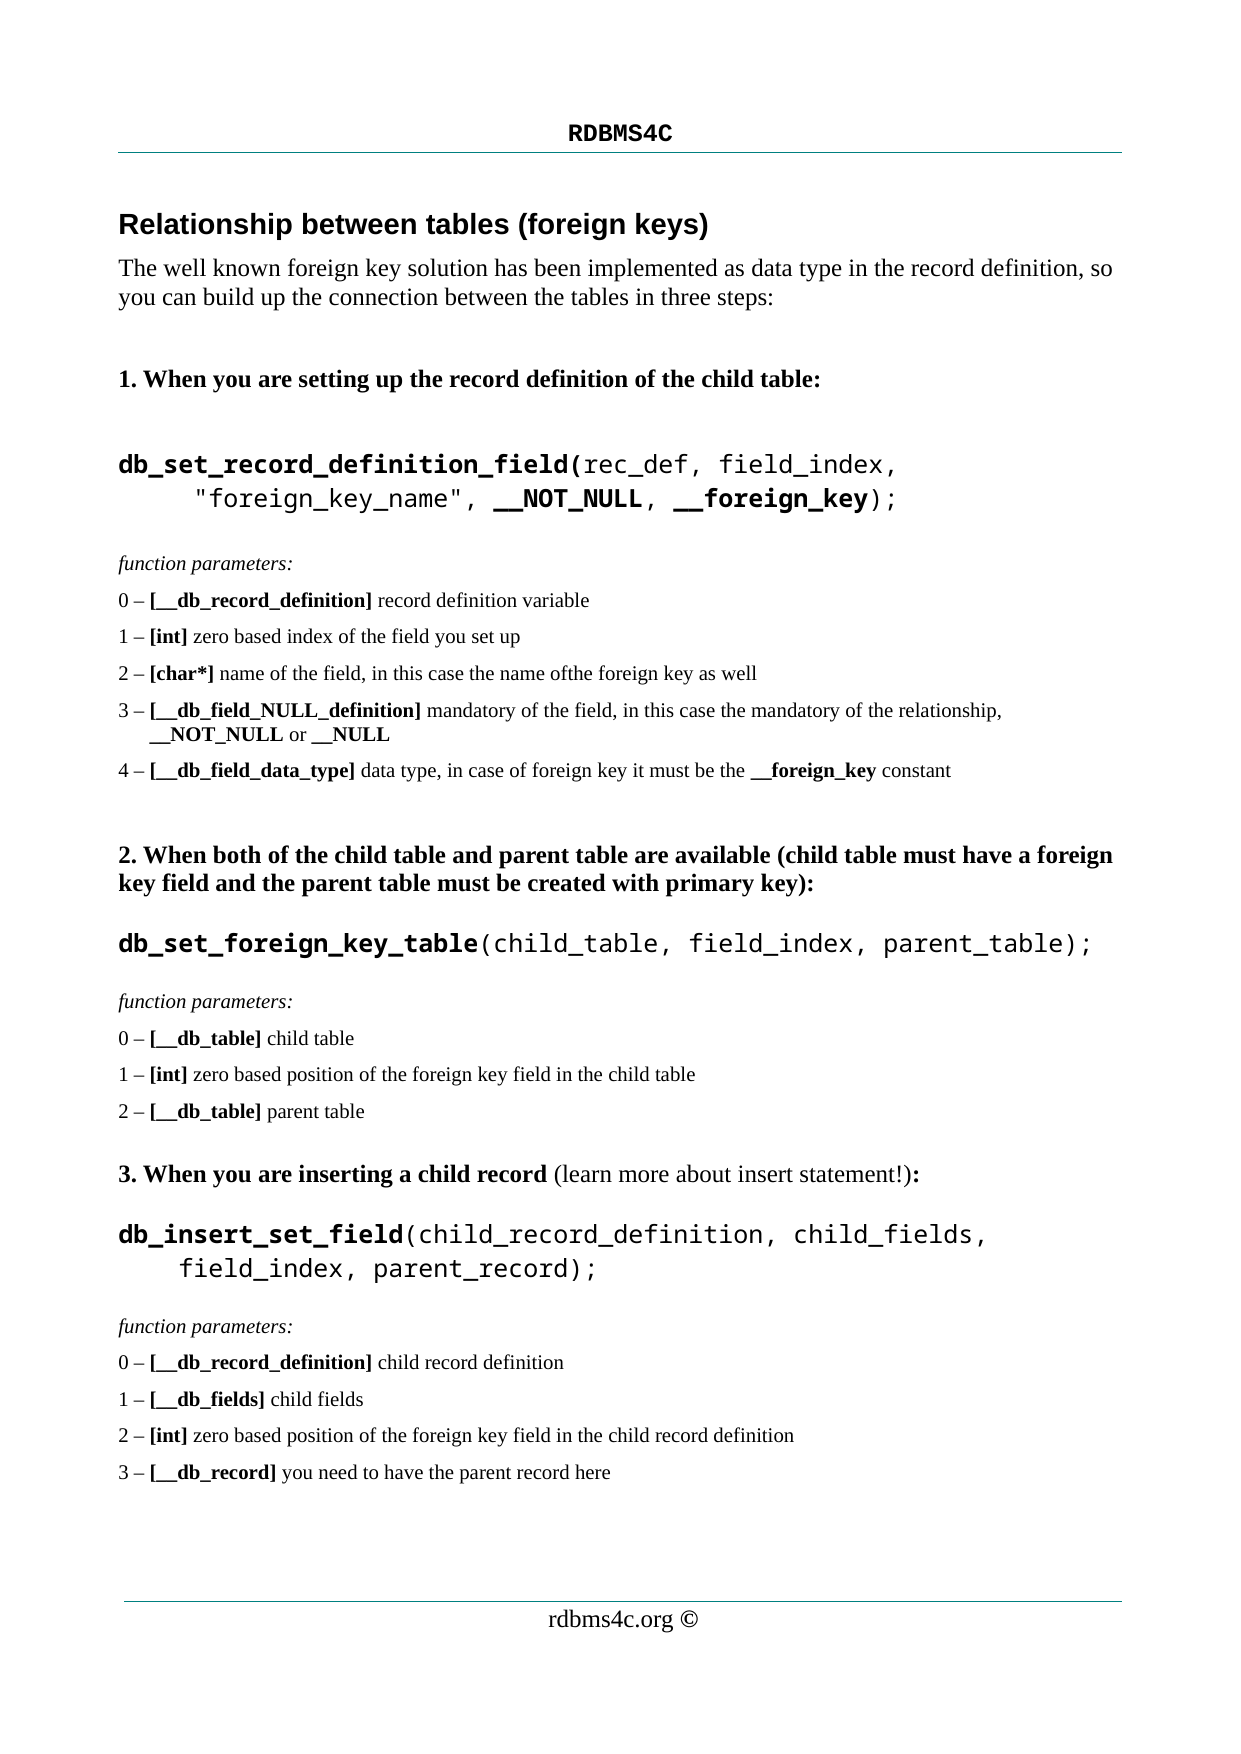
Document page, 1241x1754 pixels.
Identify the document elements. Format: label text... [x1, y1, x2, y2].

text db_insert_set_field(child_record_definition, child_fields, field_index, parent_record); [118, 1217, 1122, 1285]
text 2. When both of the child table and parent table are available (child table must have a foreign key field and the parent table must be created with primary key): [118, 840, 1122, 897]
text function parameters: [118, 989, 1122, 1013]
text 2 – [int] zero based position of the foreign key field in the child record definition [118, 1423, 1122, 1447]
text 1 – [int] zero based position of the foreign key field in the child table [118, 1062, 1122, 1086]
text db_set_record_definition_field(rec_def, field_index, "foreign_key_name", __NOT_NULL, __foreign_key); [118, 447, 1122, 515]
text The well known foreign key solution has been implemented as data type in the record definition, so you can build up the connection between the tables in three steps: [118, 253, 1122, 310]
text 2 – [char*] name of the field, in this case the name ofthe foreign key as well [118, 661, 1122, 685]
text 3 – [__db_record] you need to have the parent record here [118, 1460, 1122, 1484]
text 3 – [__db_field_NULL_definition] mandatory of the field, in this case the mandatory of the relationship, __NOT_NULL or __NULL [118, 698, 1122, 746]
text db_set_foreign_key_table(child_table, field_index, parent_table); [118, 926, 1122, 960]
text 4 – [__db_field_data_type] data type, in case of foreign key it must be the __foreign_key constant [118, 758, 1122, 782]
text 2 – [__db_table] parent table [118, 1098, 1122, 1123]
text function parameters: [118, 1313, 1122, 1338]
subtitle Relationship between tables (foreign keys) [118, 207, 1122, 240]
text 0 – [__db_record_definition] child record definition [118, 1350, 1122, 1374]
text 1 – [__db_fields] child fields [118, 1387, 1122, 1411]
text 3. When you are inserting a child record (learn more about insert statement!): [118, 1159, 1122, 1188]
text 1. When you are setting up the record definition of the child table: [118, 364, 1122, 393]
text 1 – [int] zero based index of the field you set up [118, 624, 1122, 648]
text 0 – [__db_record_definition] record definition variable [118, 588, 1122, 612]
text 0 – [__db_table] child table [118, 1025, 1122, 1049]
text function parameters: [118, 551, 1122, 575]
